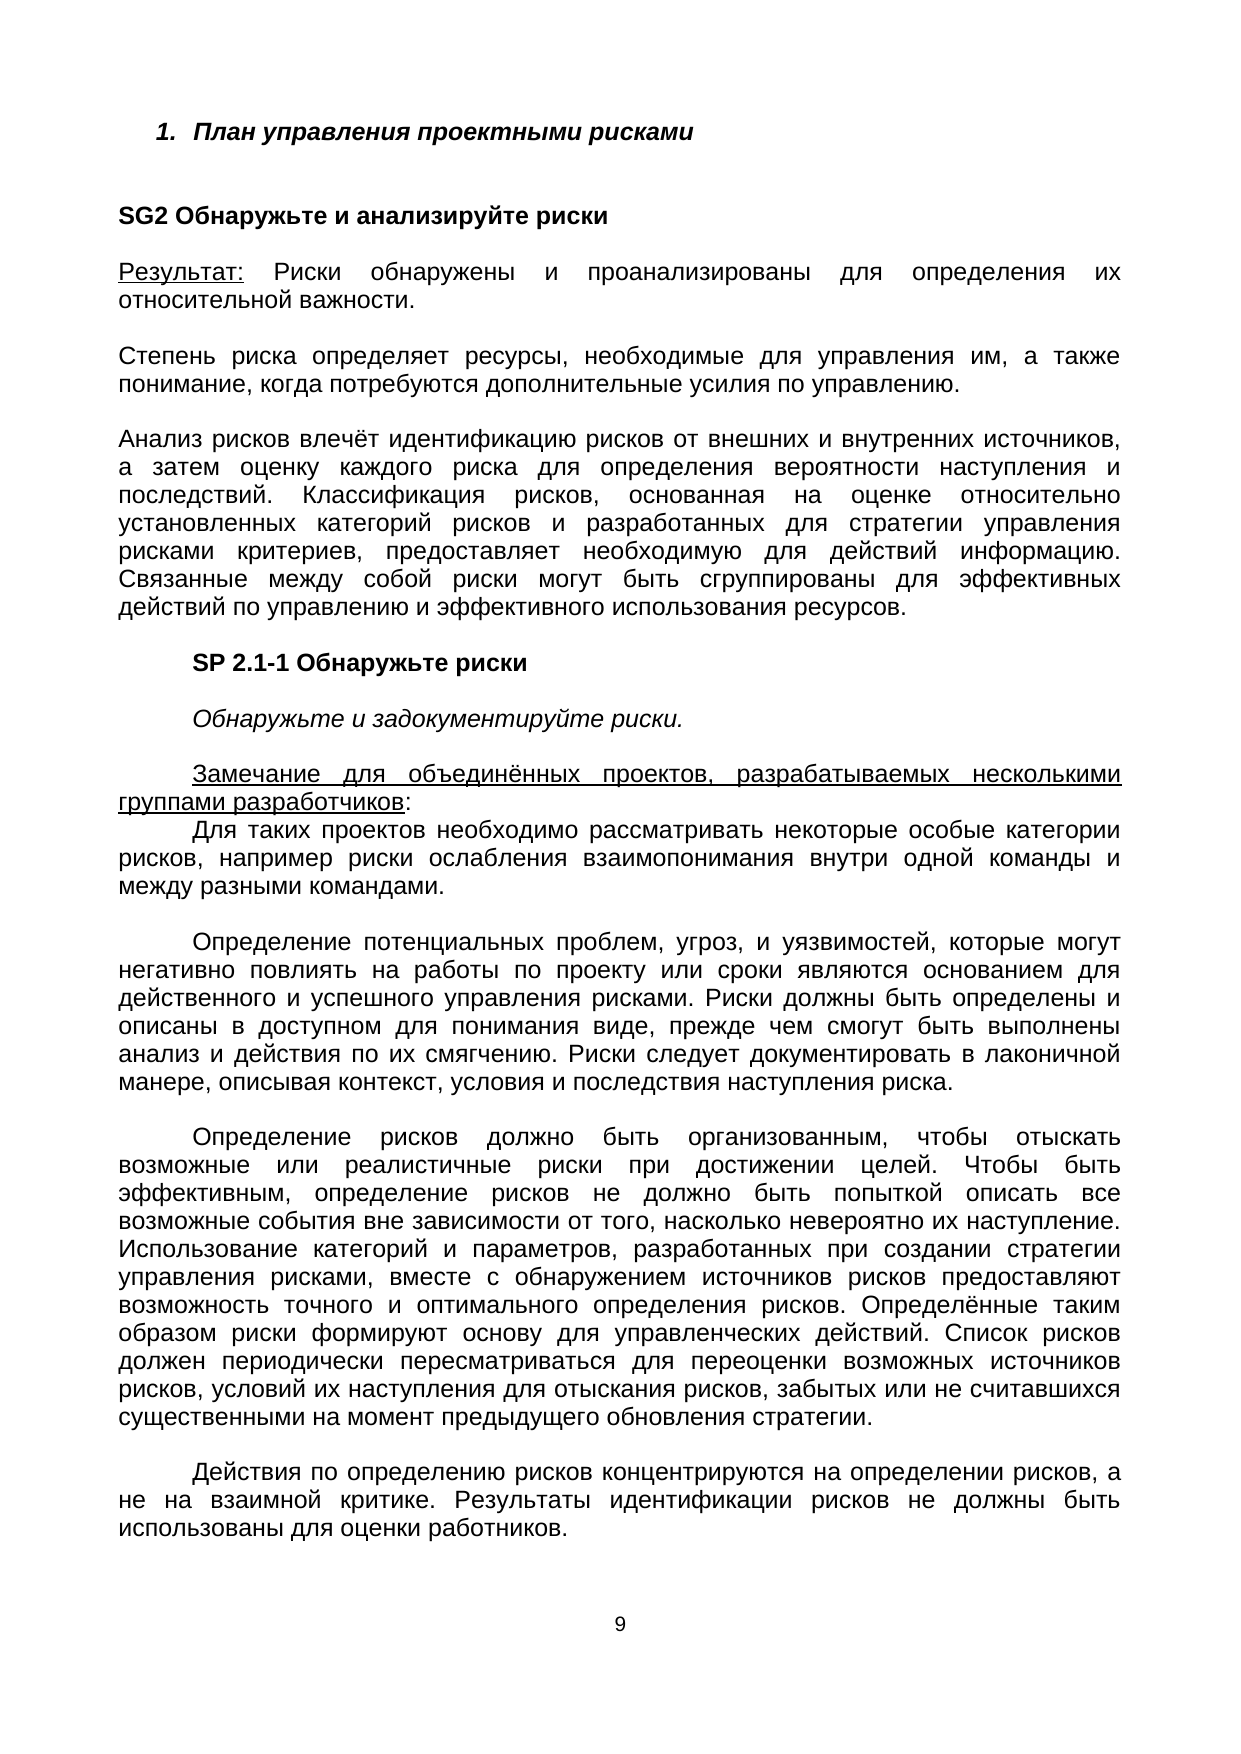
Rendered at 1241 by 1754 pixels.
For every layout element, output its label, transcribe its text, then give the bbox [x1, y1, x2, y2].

text SP 2.1-1 Обнаружьте риски [118, 648, 1122, 676]
text Определение потенциальных проблем, угроз, и уязвимостей, которые могут негативно повлиять на работы по проекту или сроки являются основанием для действенного и успешного управления рисками. Риски должны быть определены и описаны в доступном для понимания виде, прежде чем смогут быть выполнены анализ и действия по их смягчению. Риски следует документировать в лаконичной манере, описывая контекст, условия и последствия наступления риска. [118, 928, 1122, 1095]
text SG2 Обнаружьте и анализируйте риски [118, 202, 1122, 230]
text Определение рисков должно быть организованным, чтобы отыскать возможные или реалистичные риски при достижении целей. Чтобы быть эффективным, определение рисков не должно быть попыткой описать все возможные события вне зависимости от того, насколько невероятно их наступление. Использование категорий и параметров, разработанных при создании стратегии управления рисками, вместе с обнаружением источников рисков предоставляют возможность точного и оптимального определения рисков. Определённые таким образом риски формируют основу для управленческих действий. Список рисков должен периодически пересматриваться для переоценки возможных источников рисков, условий их наступления для отыскания рисков, забытых или не считавшихся существенными на момент предыдущего обновления стратегии. [118, 1123, 1122, 1430]
text Степень риска определяет ресурсы, необходимые для управления им, а также понимание, когда потребуются дополнительные усилия по управлению. [118, 341, 1122, 397]
text Замечание для объединённых проектов, разрабатываемых несколькими группами разработчиков: [118, 760, 1122, 816]
text Анализ рисков влечёт идентификацию рисков от внешних и внутренних источников, а затем оценку каждого риска для определения вероятности наступления и последствий. Классификация рисков, основанная на оценке относительно установленных категорий рисков и разработанных для стратегии управления рисками критериев, предоставляет необходимую для действий информацию. Связанные между собой риски могут быть сгруппированы для эффективных действий по управлению и эффективного использования ресурсов. [118, 425, 1122, 621]
list План управления проектными рисками [156, 118, 1122, 146]
text Обнаружьте и задокументируйте риски. [118, 704, 1122, 732]
text Действия по определению рисков концентрируются на определении рисков, а не на взаимной критике. Результаты идентификации рисков не должны быть использованы для оценки работников. [118, 1458, 1122, 1542]
text Результат: Риски обнаружены и проанализированы для определения их относительной важности. [118, 258, 1122, 313]
text Для таких проектов необходимо рассматривать некоторые особые категории рисков, например риски ослабления взаимопонимания внутри одной команды и между разными командами. [118, 816, 1122, 900]
